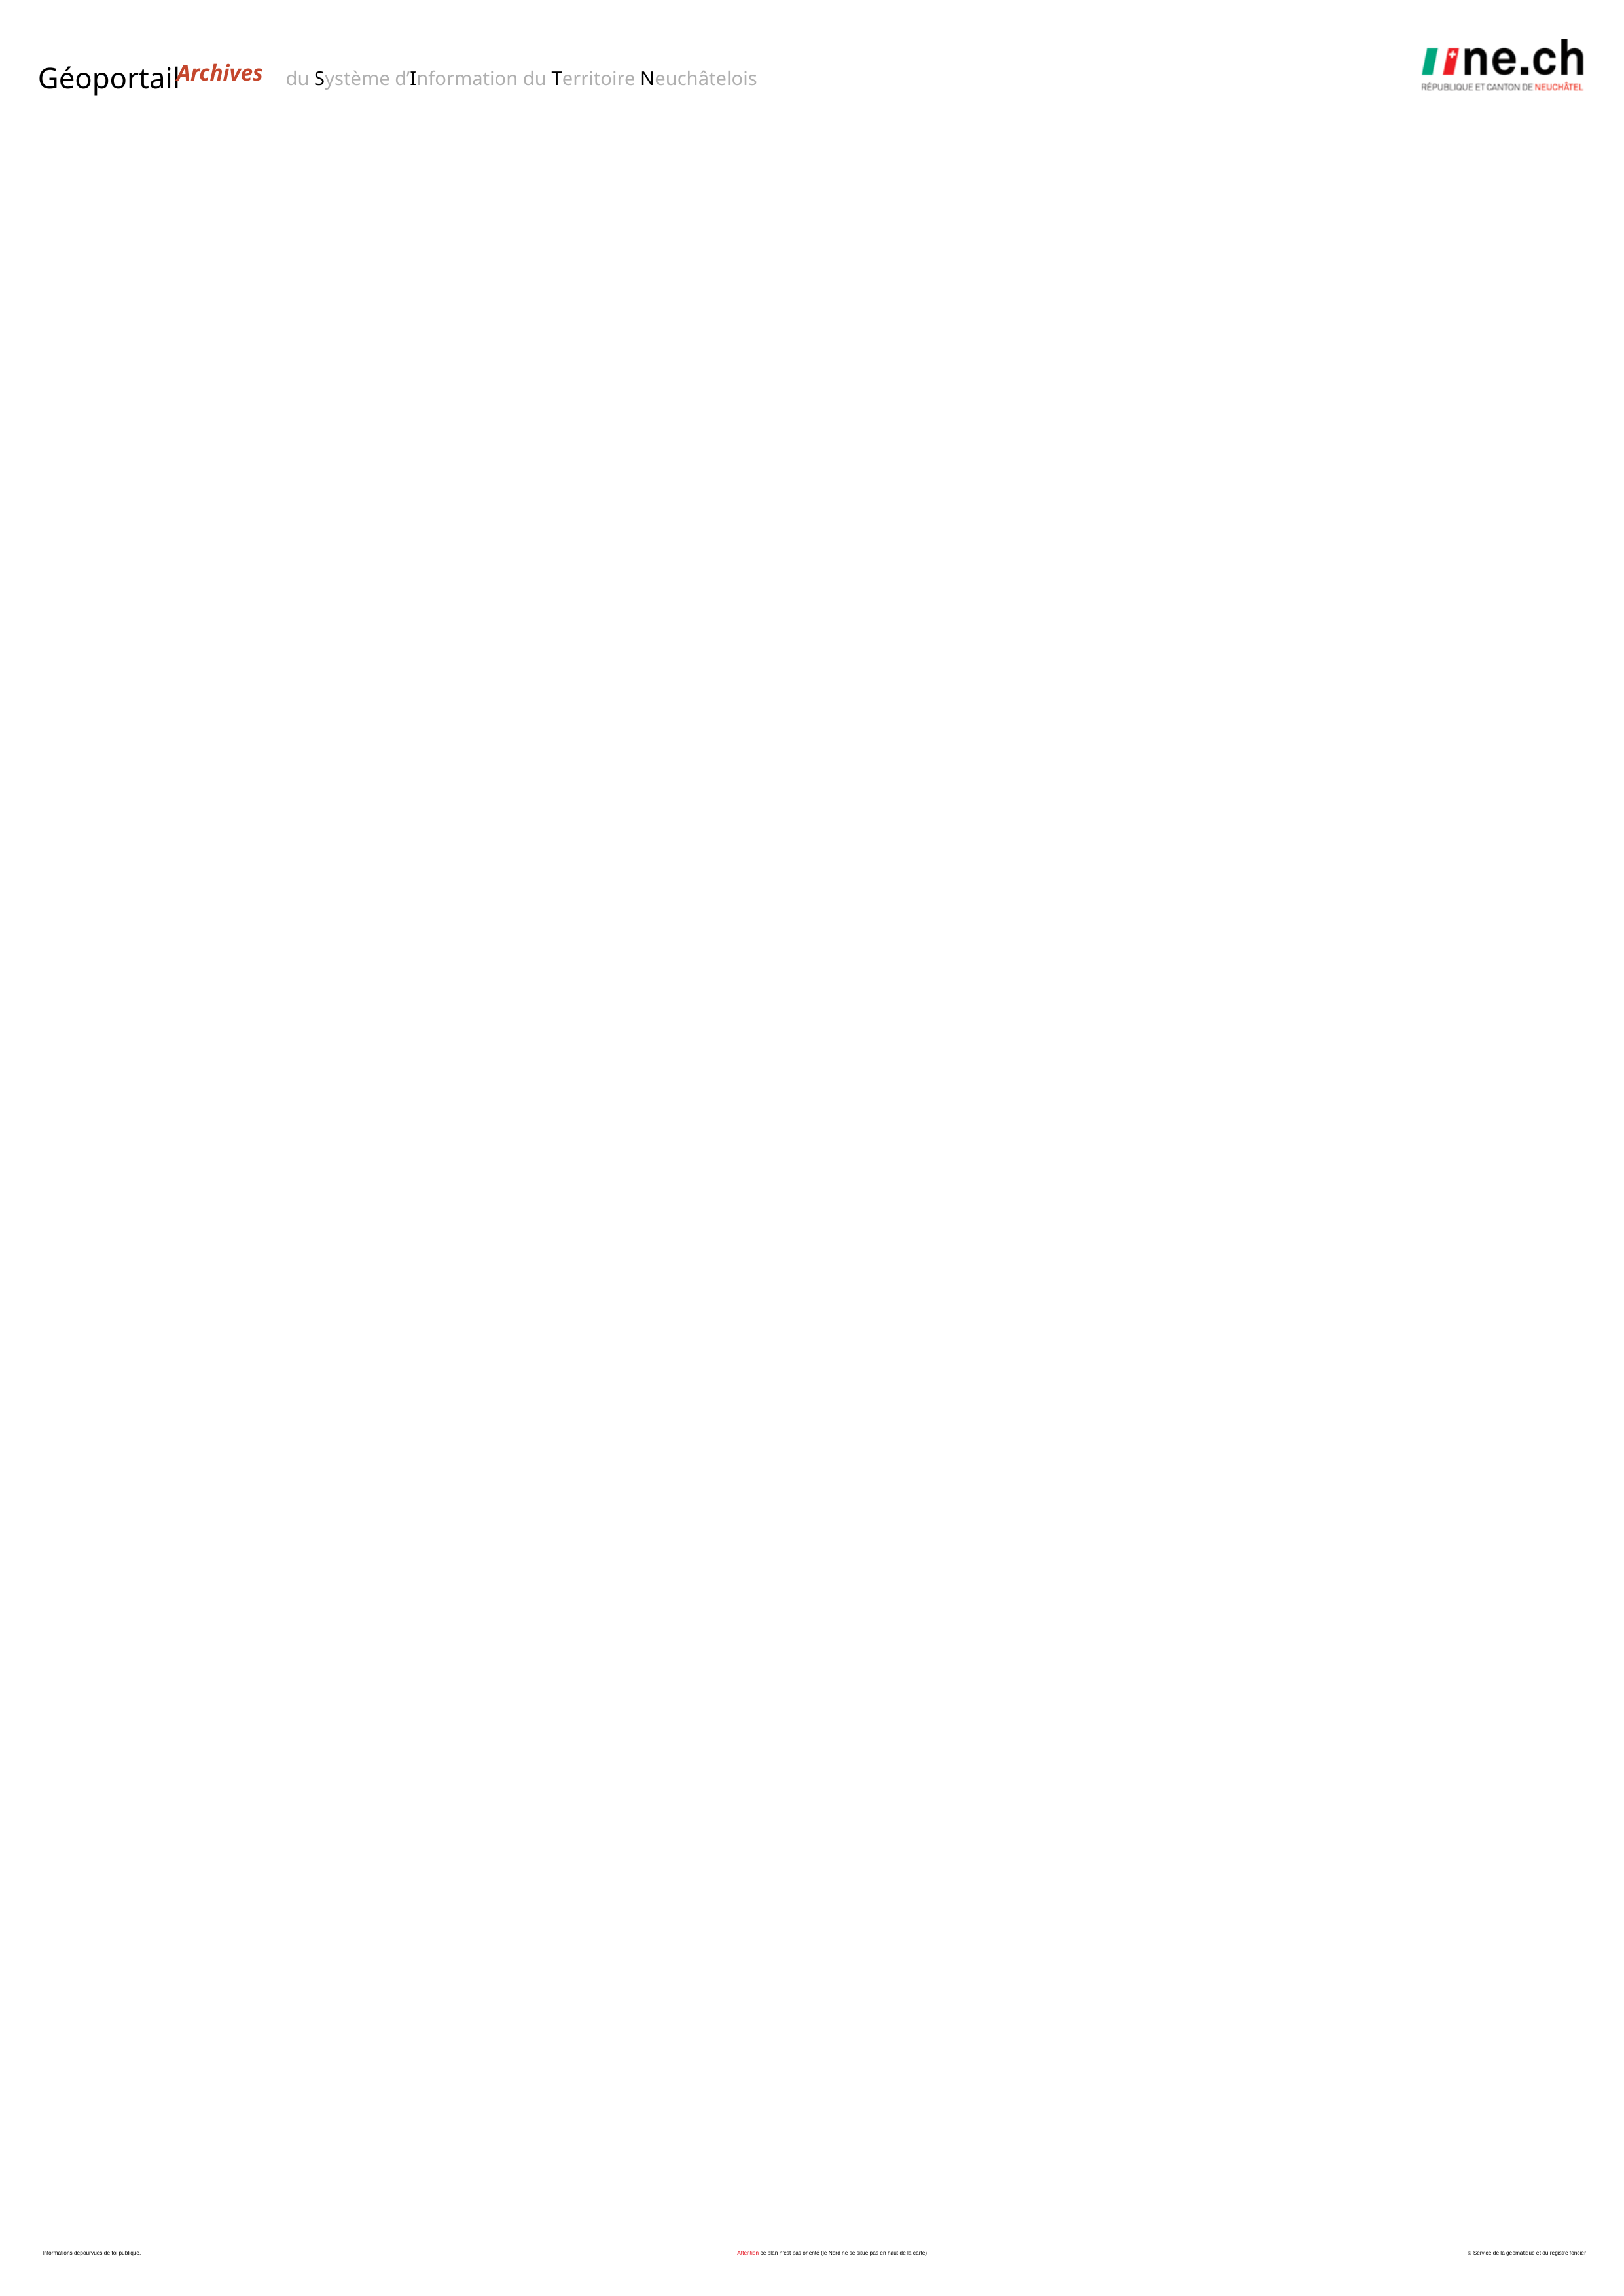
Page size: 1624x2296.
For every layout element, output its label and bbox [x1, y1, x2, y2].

picture [1416, 36, 1587, 95]
